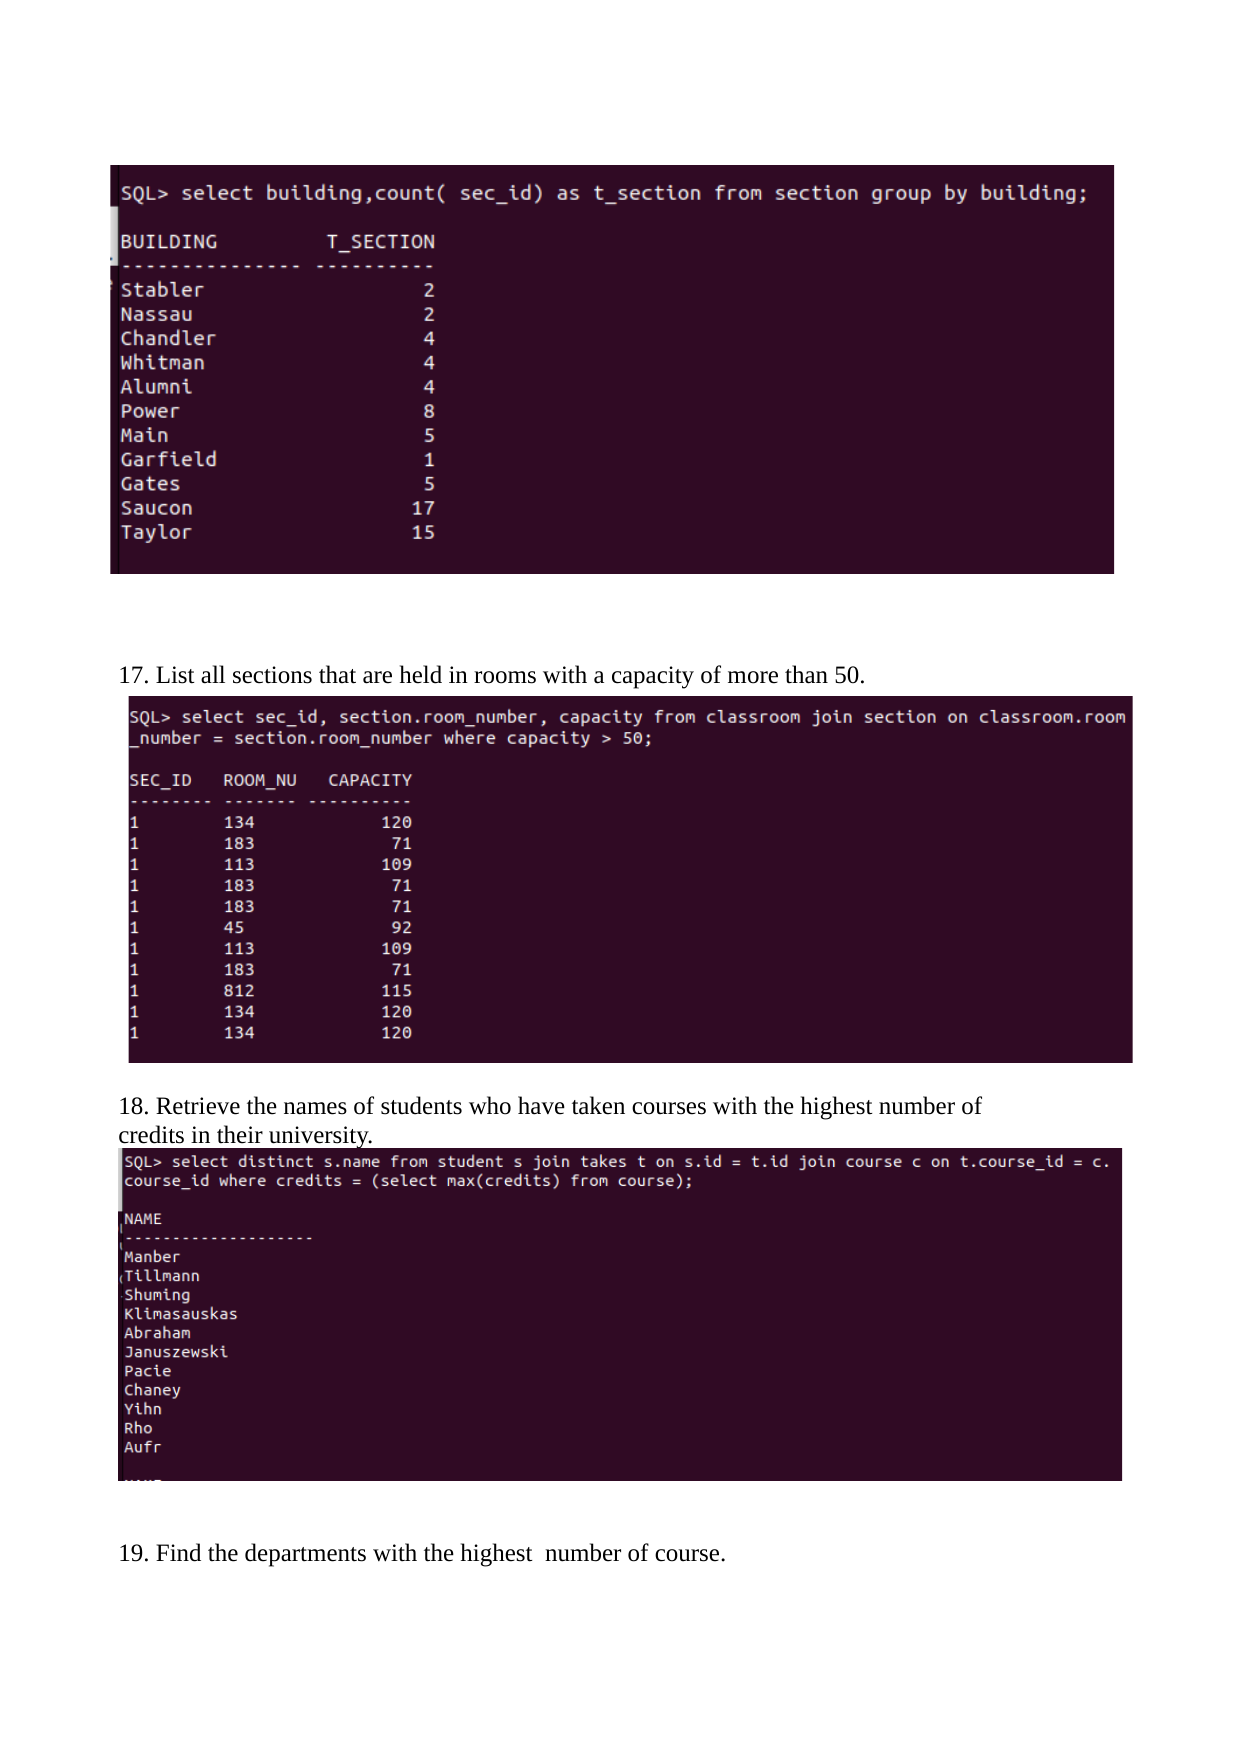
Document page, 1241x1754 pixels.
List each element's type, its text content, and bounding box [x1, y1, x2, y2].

picture [110, 165, 1115, 574]
text credits in their university. [118, 1120, 1122, 1148]
picture [128, 696, 1133, 1063]
picture [118, 1148, 1123, 1481]
text 17. List all sections that are held in rooms with a capacity of more than 50. [118, 660, 1122, 689]
text 18. Retrieve the names of students who have taken courses with the highest number of [118, 1091, 1122, 1120]
text 19. Find the departments with the highest number of course. [118, 1538, 1122, 1567]
